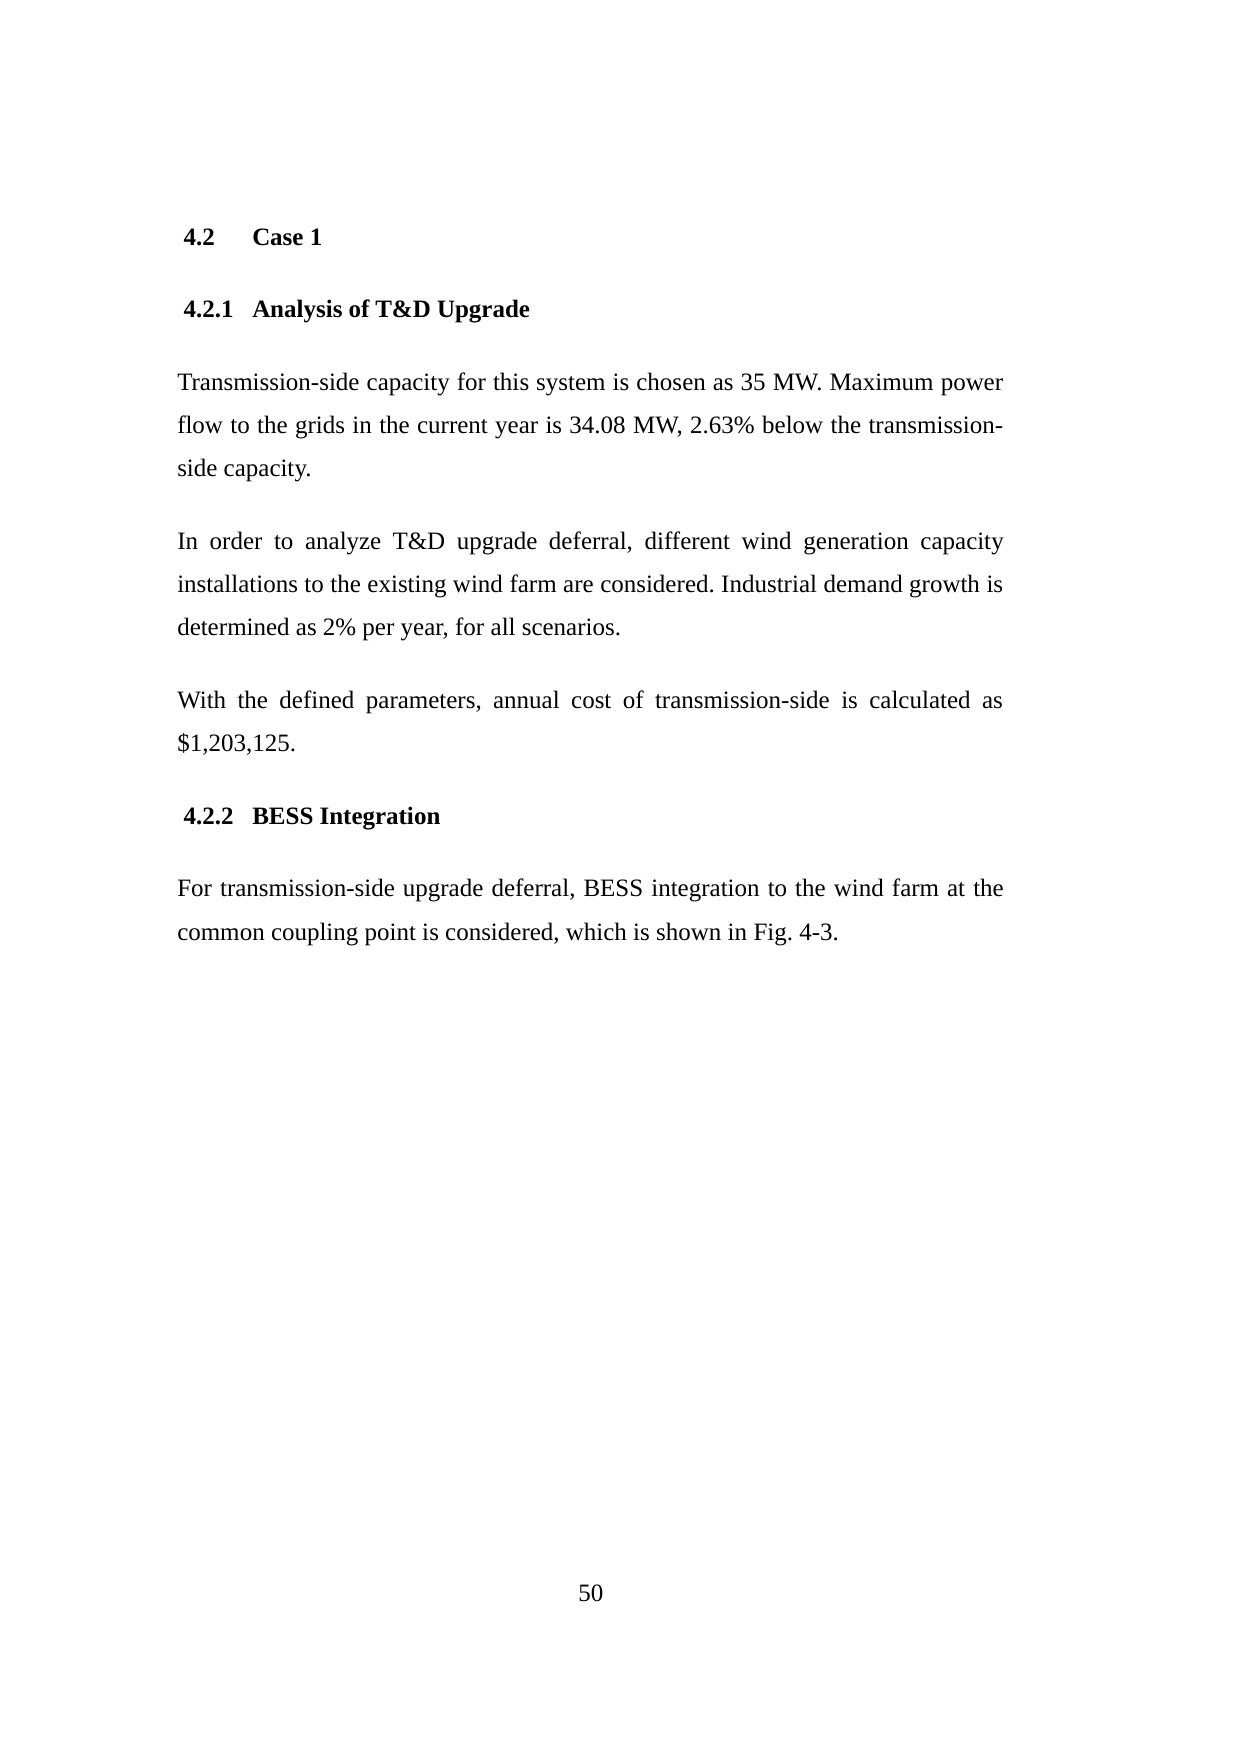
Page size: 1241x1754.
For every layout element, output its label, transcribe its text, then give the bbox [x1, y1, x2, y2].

text With the defined parameters, annual cost of transmission-side is calculated as $1,203,125. [177, 685, 1004, 757]
subtitle Analysis of T&D Upgrade [177, 294, 1004, 323]
subtitle BESS Integration [177, 801, 1004, 829]
text For transmission-side upgrade deferral, BESS integration to the wind farm at the common coupling point is considered, which is shown in Fig. 4-3. [177, 873, 1004, 945]
subtitle Case 1 [177, 222, 1004, 250]
text Transmission-side capacity for this system is chosen as 35 MW. Maximum power flow to the grids in the current year is 34.08 MW, 2.63% below the transmission-side capacity. [177, 367, 1004, 482]
text In order to analyze T&D upgrade deferral, different wind generation capacity installations to the existing wind farm are considered. Industrial demand growth is determined as 2% per year, for all scenarios. [177, 526, 1004, 641]
